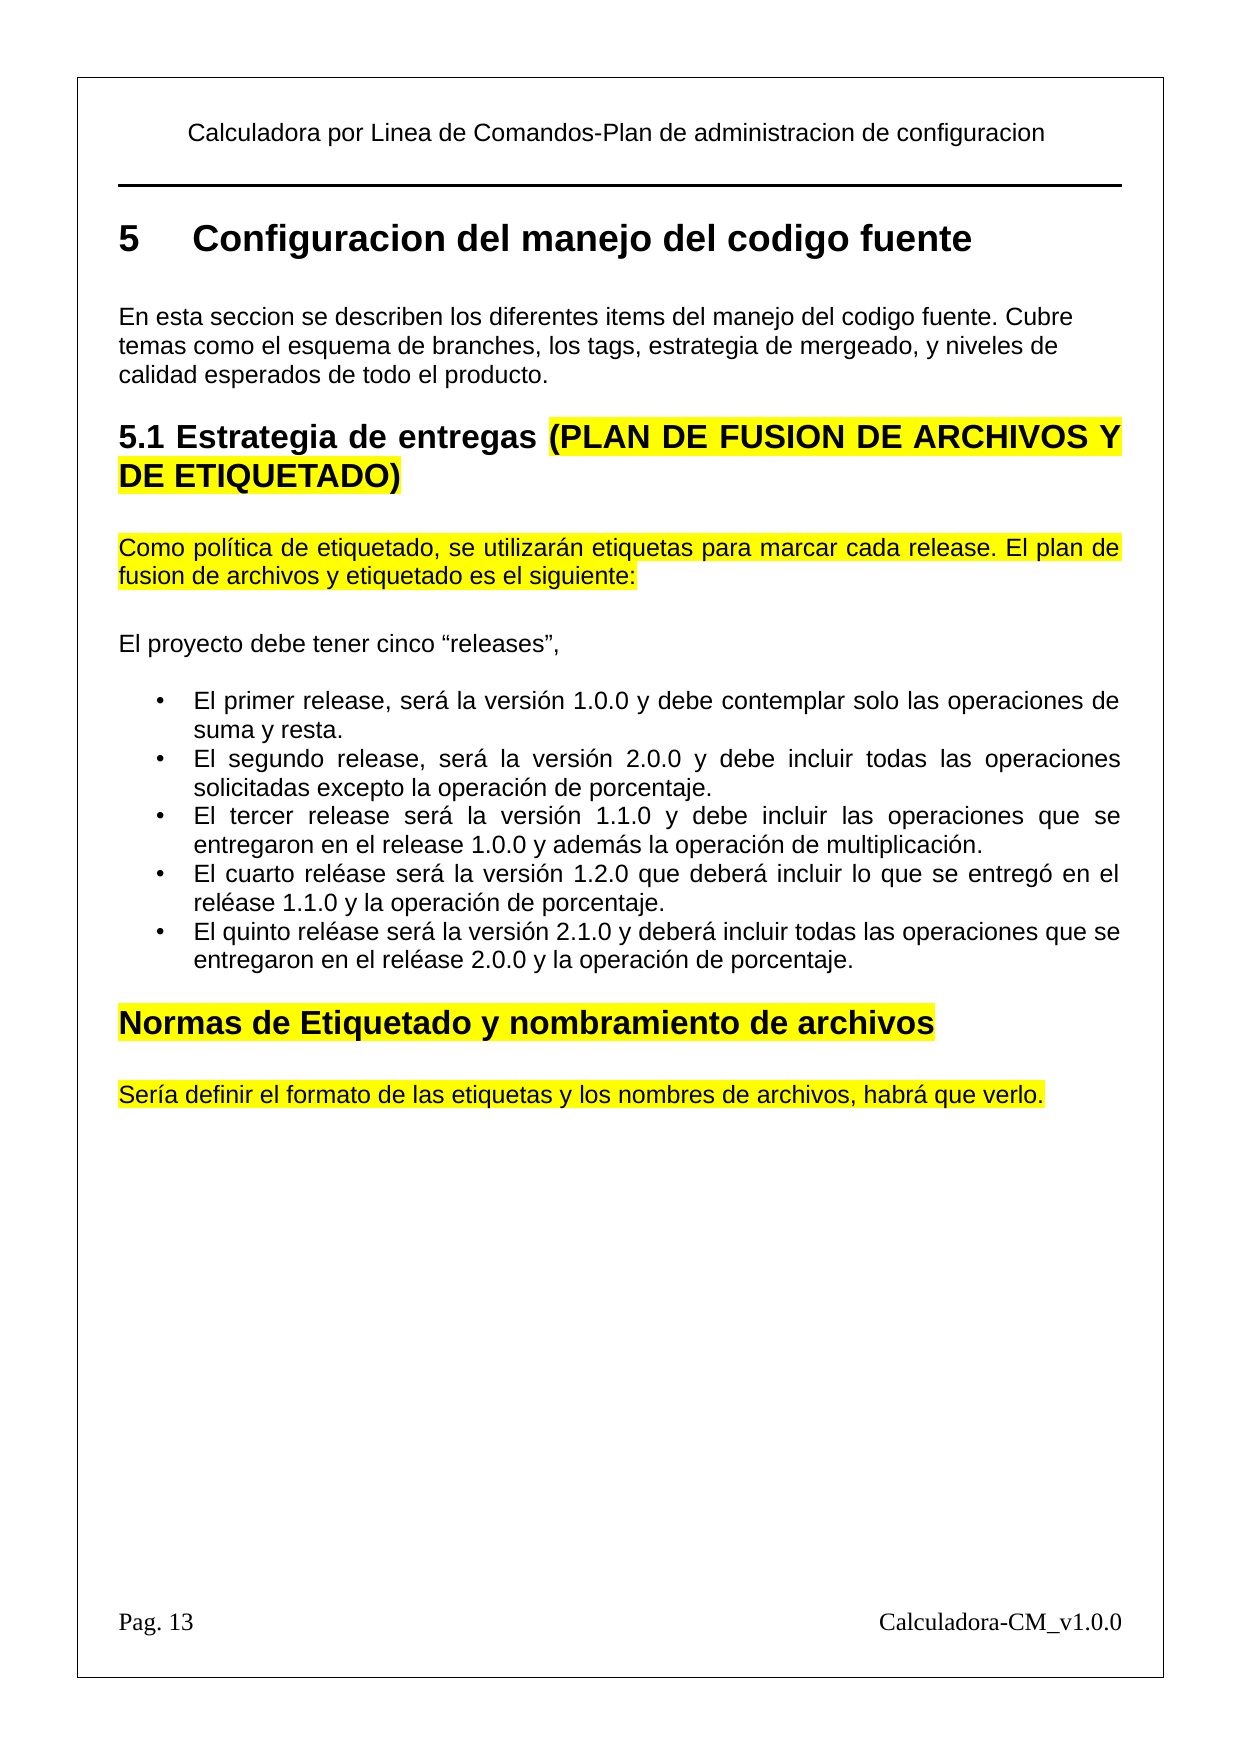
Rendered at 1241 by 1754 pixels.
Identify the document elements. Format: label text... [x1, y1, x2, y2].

text Normas de Etiquetado y nombramiento de archivos [118, 1003, 1122, 1041]
text Sería definir el formato de las etiquetas y los nombres de archivos, habrá que verlo. [118, 1080, 1122, 1108]
text 5 Configuracion del manejo del codigo fuente [118, 216, 1122, 259]
list El cuarto reléase será la versión 1.2.0 que deberá incluir lo que se entregó en el reléase 1.1.0 y la operación de porcentaje. [156, 859, 1122, 916]
list El primer release, será la versión 1.0.0 y debe contemplar solo las operaciones de suma y resta. [156, 686, 1122, 744]
text El proyecto debe tener cinco “releases”, [118, 628, 1122, 657]
list El segundo release, será la versión 2.0.0 y debe incluir todas las operaciones solicitadas excepto la operación de porcentaje. [156, 744, 1122, 801]
list El quinto reléase será la versión 2.1.0 y deberá incluir todas las operaciones que se entregaron en el reléase 2.0.0 y la operación de porcentaje. [156, 916, 1122, 974]
list El tercer release será la versión 1.1.0 y debe incluir las operaciones que se entregaron en el release 1.0.0 y además la operación de multiplicación. [156, 801, 1122, 859]
text Como política de etiquetado, se utilizarán etiquetas para marcar cada release. El plan de fusion de archivos y etiquetado es el siguiente: [118, 533, 1122, 590]
text 5.1 Estrategia de entregas (PLAN DE FUSION DE ARCHIVOS Y DE ETIQUETADO) [118, 417, 1122, 494]
text En esta seccion se describen los diferentes items del manejo del codigo fuente. Cubre temas como el esquema de branches, los tags, estrategia de mergeado, y niveles de calidad esperados de todo el producto. [118, 302, 1122, 388]
